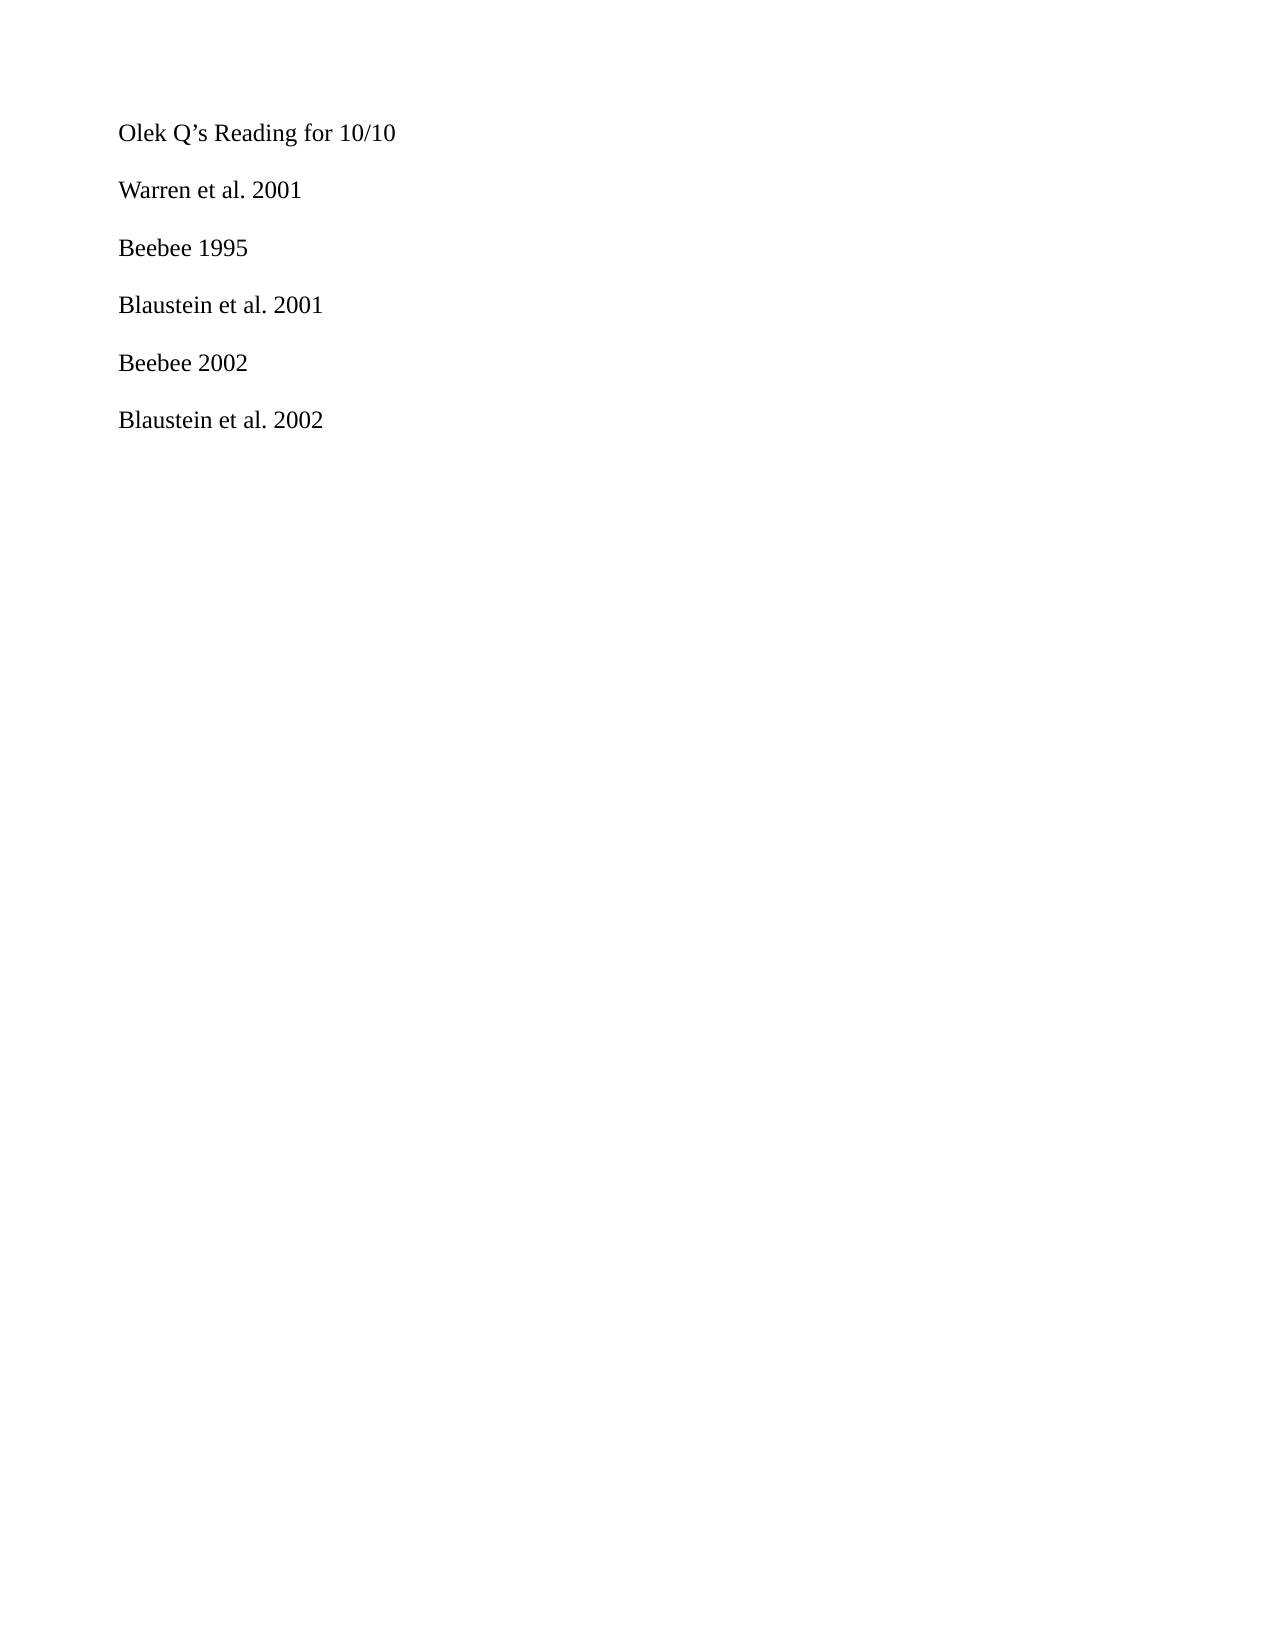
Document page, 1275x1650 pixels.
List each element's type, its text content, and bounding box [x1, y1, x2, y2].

text Warren et al. 2001 [118, 176, 1157, 204]
text Beebee 2002 [118, 348, 1157, 377]
text Olek Q’s Reading for 10/10 [118, 118, 1157, 147]
text Blaustein et al. 2002 [118, 406, 1157, 434]
text Blaustein et al. 2001 [118, 291, 1157, 319]
text Beebee 1995 [118, 233, 1157, 262]
